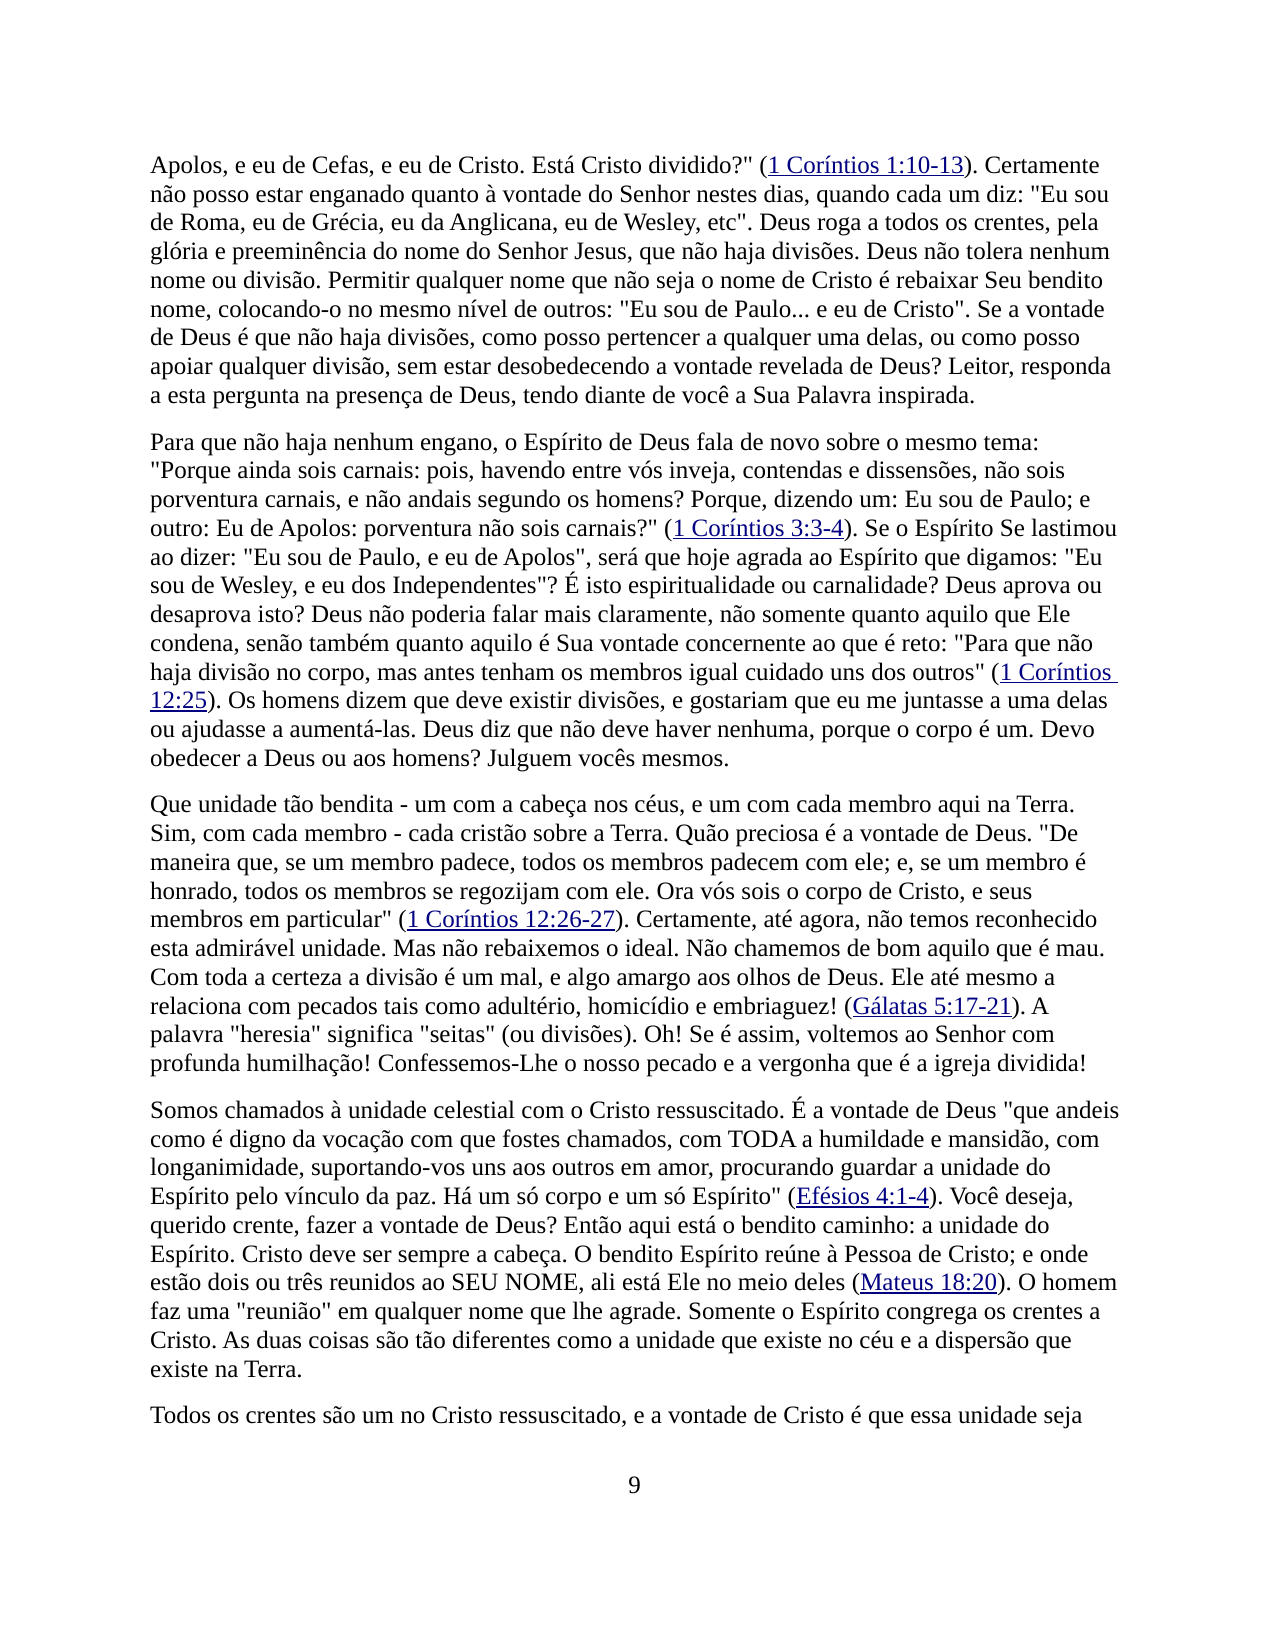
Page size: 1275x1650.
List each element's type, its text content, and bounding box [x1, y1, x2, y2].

text Somos chamados à unidade celestial com o Cristo ressuscitado. É a vontade de Deus "que andeis como é digno da vocação com que fostes chamados, com TODA a humildade e mansidão, com longanimidade, suportando-vos uns aos outros em amor, procurando guardar a unidade do Espírito pelo vínculo da paz. Há um só corpo e um só Espírito" (Efésios 4:1-4). Você deseja, querido crente, fazer a vontade de Deus? Então aqui está o bendito caminho: a unidade do Espírito. Cristo deve ser sempre a cabeça. O bendito Espírito reúne à Pessoa de Cristo; e onde estão dois ou três reunidos ao SEU NOME, ali está Ele no meio deles (Mateus 18:20). O homem faz uma "reunião" em qualquer nome que lhe agrade. Somente o Espírito congrega os crentes a Cristo. As duas coisas são tão diferentes como a unidade que existe no céu e a dispersão que existe na Terra. [150, 1095, 1125, 1382]
text Apolos, e eu de Cefas, e eu de Cristo. Está Cristo dividido?" (1 Coríntios 1:10-13). Certamente não posso estar enganado quanto à vontade do Senhor nestes dias, quando cada um diz: "Eu sou de Roma, eu de Grécia, eu da Anglicana, eu de Wesley, etc". Deus roga a todos os crentes, pela glória e preeminência do nome do Senhor Jesus, que não haja divisões. Deus não tolera nenhum nome ou divisão. Permitir qualquer nome que não seja o nome de Cristo é rebaixar Seu bendito nome, colocando-o no mesmo nível de outros: "Eu sou de Paulo... e eu de Cristo". Se a vontade de Deus é que não haja divisões, como posso pertencer a qualquer uma delas, ou como posso apoiar qualquer divisão, sem estar desobedecendo a vontade revelada de Deus? Leitor, responda a esta pergunta na presença de Deus, tendo diante de você a Sua Palavra inspirada. [150, 150, 1125, 409]
text Que unidade tão bendita - um com a cabeça nos céus, e um com cada membro aqui na Terra. Sim, com cada membro - cada cristão sobre a Terra. Quão preciosa é a vontade de Deus. "De maneira que, se um membro padece, todos os membros padecem com ele; e, se um membro é honrado, todos os membros se regozijam com ele. Ora vós sois o corpo de Cristo, e seus membros em particular" (1 Coríntios 12:26-27). Certamente, até agora, não temos reconhecido esta admirável unidade. Mas não rebaixemos o ideal. Não chamemos de bom aquilo que é mau. Com toda a certeza a divisão é um mal, e algo amargo aos olhos de Deus. Ele até mesmo a relaciona com pecados tais como adultério, homicídio e embriaguez! (Gálatas 5:17-21). A palavra "heresia" significa "seitas" (ou divisões). Oh! Se é assim, voltemos ao Senhor com profunda humilhação! Confessemos-Lhe o nosso pecado e a vergonha que é a igreja dividida! [150, 789, 1125, 1077]
text Todos os crentes são um no Cristo ressuscitado, e a vontade de Cristo é que essa unidade seja [150, 1400, 1125, 1429]
text Para que não haja nenhum engano, o Espírito de Deus fala de novo sobre o mesmo tema: "Porque ainda sois carnais: pois, havendo entre vós inveja, contendas e dissensões, não sois porventura carnais, e não andais segundo os homens? Porque, dizendo um: Eu sou de Paulo; e outro: Eu de Apolos: porventura não sois carnais?" (1 Coríntios 3:3-4). Se o Espírito Se lastimou ao dizer: "Eu sou de Paulo, e eu de Apolos", será que hoje agrada ao Espírito que digamos: "Eu sou de Wesley, e eu dos Independentes"? É isto espiritualidade ou carnalidade? Deus aprova ou desaprova isto? Deus não poderia falar mais claramente, não somente quanto aquilo que Ele condena, senão também quanto aquilo é Sua vontade concernente ao que é reto: "Para que não haja divisão no corpo, mas antes tenham os membros igual cuidado uns dos outros" (1 Coríntios 12:25). Os homens dizem que deve existir divisões, e gostariam que eu me juntasse a uma delas ou ajudasse a aumentá-las. Deus diz que não deve haver nenhuma, porque o corpo é um. Devo obedecer a Deus ou aos homens? Julguem vocês mesmos. [150, 427, 1125, 772]
